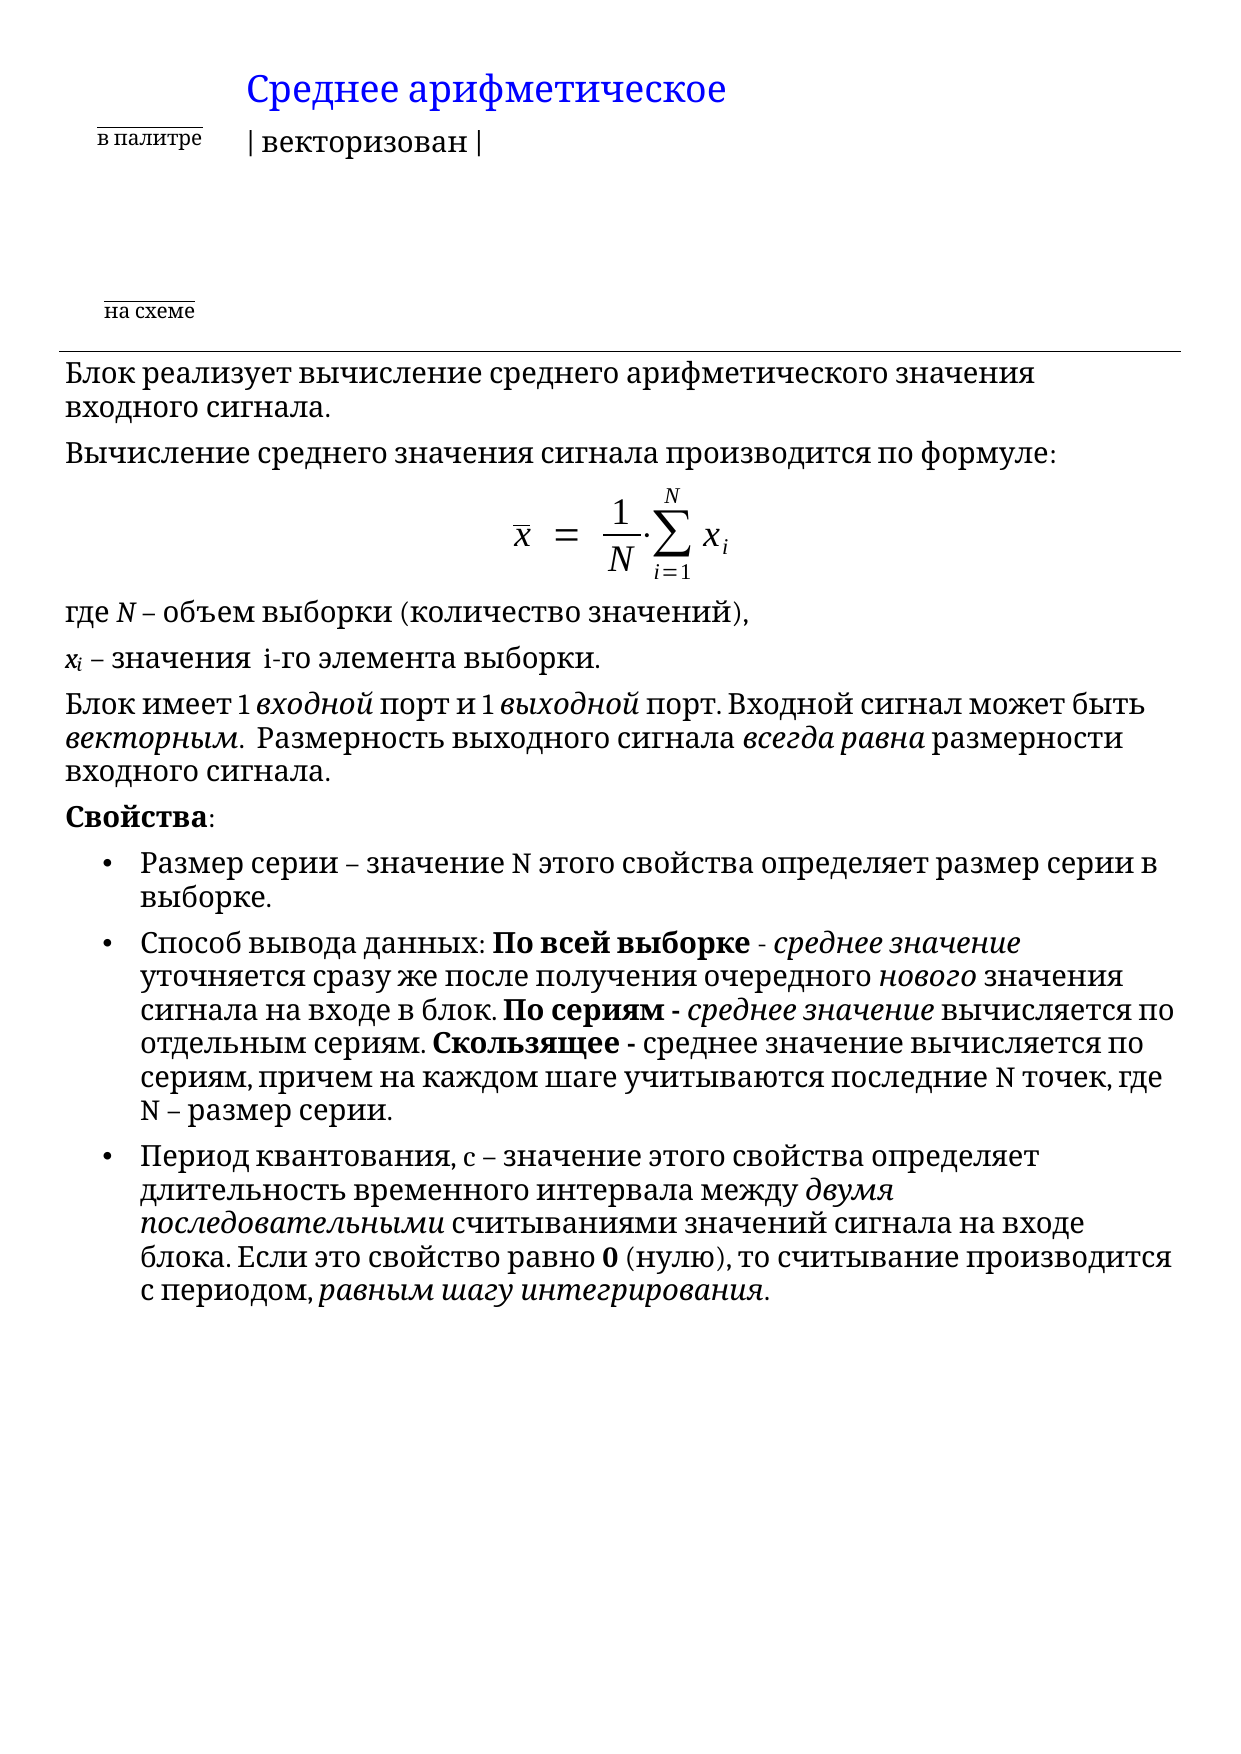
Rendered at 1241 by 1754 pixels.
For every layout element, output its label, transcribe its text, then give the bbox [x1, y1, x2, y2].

table_cell Блок реализует вычисление среднего арифметического значения входного сигнала. Вычисление среднего значения сигнала производится по формуле: где N – объем выборки (количество значений), xᵢ – значения i-го элемента выборки. Блок имеет 1 входной порт и 1 выходной порт. Входной сигнал может быть векторным. Размерность выходного сигнала всегда равна размерности входного сигнала. Свойства: Размер серии – значение N этого свойства определяет размер серии в выборке. Способ вывода данных: По всей выборке - среднее значение уточняется сразу же после получения очередного нового значения сигнала на входе в блок. По сериям - среднее значение вычисляется по отдельным сериям. Скользящее - среднее значение вычисляется по сериям, причем на каждом шаге учитываются последние N точек, где N – размер серии. Период квантования, c – значение этого свойства определяет длительность временного интервала между двумя последовательными считываниями значений сигнала на входе блока. Если это свойство равно 0 (нулю), то считывание производится с периодом, равным шагу интегрирования. [59, 352, 1181, 1326]
table_cell в палитре [59, 121, 240, 178]
table_cell [59, 178, 240, 294]
table_cell | векторизован | [240, 121, 1181, 178]
table_cell [240, 178, 1181, 294]
table_header Среднее арифметическое [240, 59, 1181, 121]
table_cell [240, 294, 1181, 351]
table_header [59, 59, 240, 121]
table_cell на схеме [59, 294, 240, 351]
